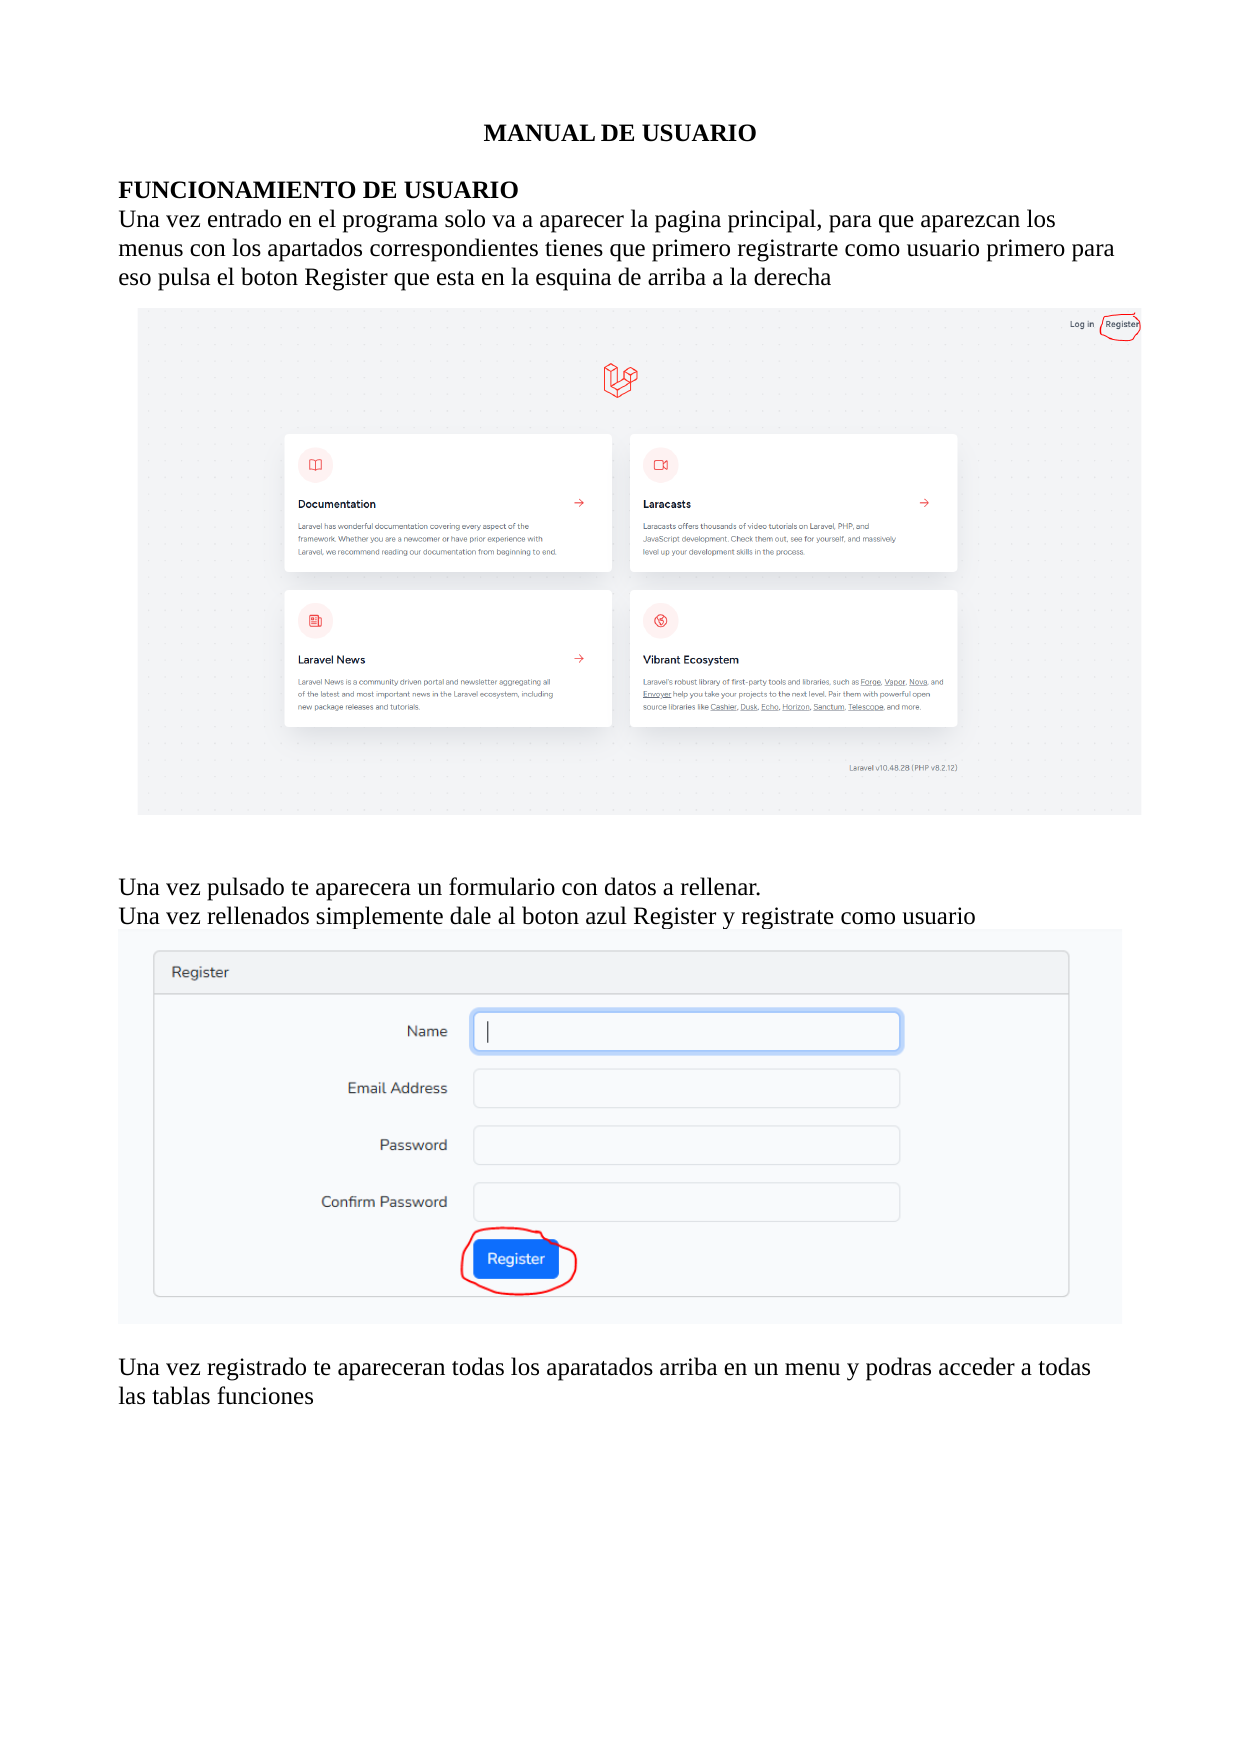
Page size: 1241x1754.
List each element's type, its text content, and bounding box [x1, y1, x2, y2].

text Una vez pulsado te aparecera un formulario con datos a rellenar. [118, 872, 1122, 901]
picture [118, 929, 1123, 1324]
text Una vez rellenados simplemente dale al boton azul Register y registrate como usuario [118, 901, 1122, 929]
text MANUAL DE USUARIO [118, 118, 1122, 147]
text FUNCIONAMIENTO DE USUARIO [118, 176, 1122, 204]
picture [137, 308, 1142, 815]
text Una vez registrado te apareceran todas los aparatados arriba en un menu y podras acceder a todas las tablas funciones [118, 1352, 1122, 1409]
text Una vez entrado en el programa solo va a aparecer la pagina principal, para que aparezcan los menus con los apartados correspondientes tienes que primero registrarte como usuario primero para eso pulsa el boton Register que esta en la esquina de arriba a la derecha [118, 204, 1122, 291]
